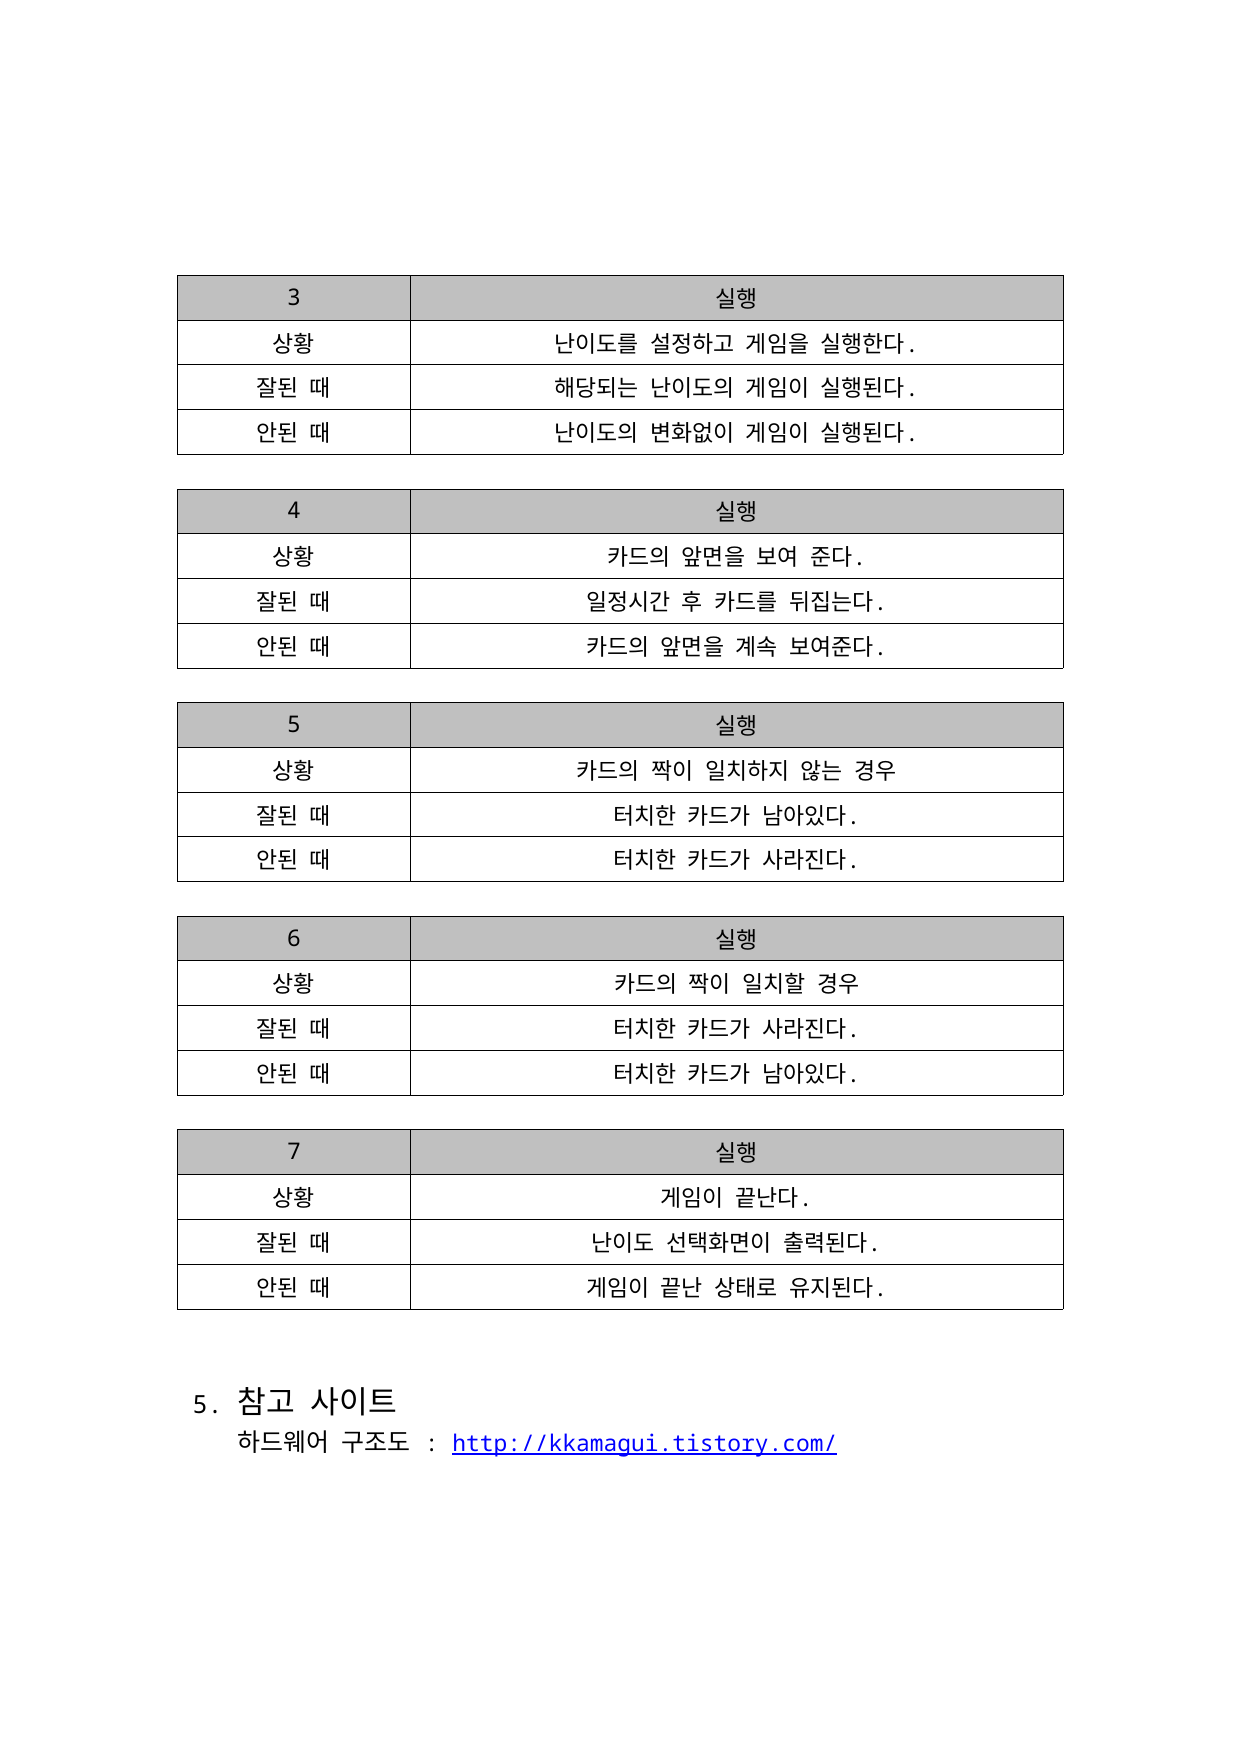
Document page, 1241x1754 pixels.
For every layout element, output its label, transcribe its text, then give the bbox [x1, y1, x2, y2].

table_cell 상황 [178, 748, 410, 792]
table_cell 안된 때 [178, 1051, 410, 1095]
table_cell 카드의 짝이 일치하지 않는 경우 [411, 748, 1063, 792]
table_cell 터치한 카드가 사라진다. [411, 1006, 1063, 1050]
table_cell 안된 때 [178, 837, 410, 881]
table_cell 잘된 때 [178, 579, 410, 623]
table_cell 터치한 카드가 남아있다. [411, 793, 1063, 836]
table_cell 잘된 때 [178, 1006, 410, 1050]
table_cell 잘된 때 [178, 1220, 410, 1264]
table_cell 해당되는 난이도의 게임이 실행된다. [411, 365, 1063, 409]
table_header 5 [178, 703, 410, 747]
table_cell 난이도의 변화없이 게임이 실행된다. [411, 410, 1063, 454]
table_header 3 [178, 276, 410, 320]
table_cell 게임이 끝난다. [411, 1175, 1063, 1219]
table_cell 일정시간 후 카드를 뒤집는다. [411, 579, 1063, 623]
table_cell 난이도를 설정하고 게임을 실행한다. [411, 321, 1063, 364]
table_cell 터치한 카드가 남아있다. [411, 1051, 1063, 1095]
table_cell 터치한 카드가 사라진다. [411, 837, 1063, 881]
table_header 실행 [411, 703, 1063, 747]
table_cell 안된 때 [178, 1265, 410, 1309]
table_header 6 [178, 917, 410, 960]
table_cell 게임이 끝난 상태로 유지된다. [411, 1265, 1063, 1309]
table_cell 상황 [178, 1175, 410, 1219]
table_cell 상황 [178, 321, 410, 364]
table_cell 안된 때 [178, 624, 410, 668]
table_cell 카드의 앞면을 계속 보여준다. [411, 624, 1063, 668]
table_cell 잘된 때 [178, 365, 410, 409]
text 5. 참고 사이트 하드웨어 구조도 : http://kkamagui.tistory.com/ [177, 1377, 1063, 1561]
table_header 실행 [411, 917, 1063, 960]
table_cell 잘된 때 [178, 793, 410, 836]
table_header 실행 [411, 490, 1063, 533]
table_cell 난이도 선택화면이 출력된다. [411, 1220, 1063, 1264]
table_cell 상황 [178, 961, 410, 1005]
table_cell 카드의 짝이 일치할 경우 [411, 961, 1063, 1005]
table_header 4 [178, 490, 410, 533]
table_header 실행 [411, 276, 1063, 320]
table_cell 상황 [178, 534, 410, 578]
table_cell 안된 때 [178, 410, 410, 454]
table_header 실행 [411, 1130, 1063, 1174]
table_header 7 [178, 1130, 410, 1174]
table_cell 카드의 앞면을 보여 준다. [411, 534, 1063, 578]
